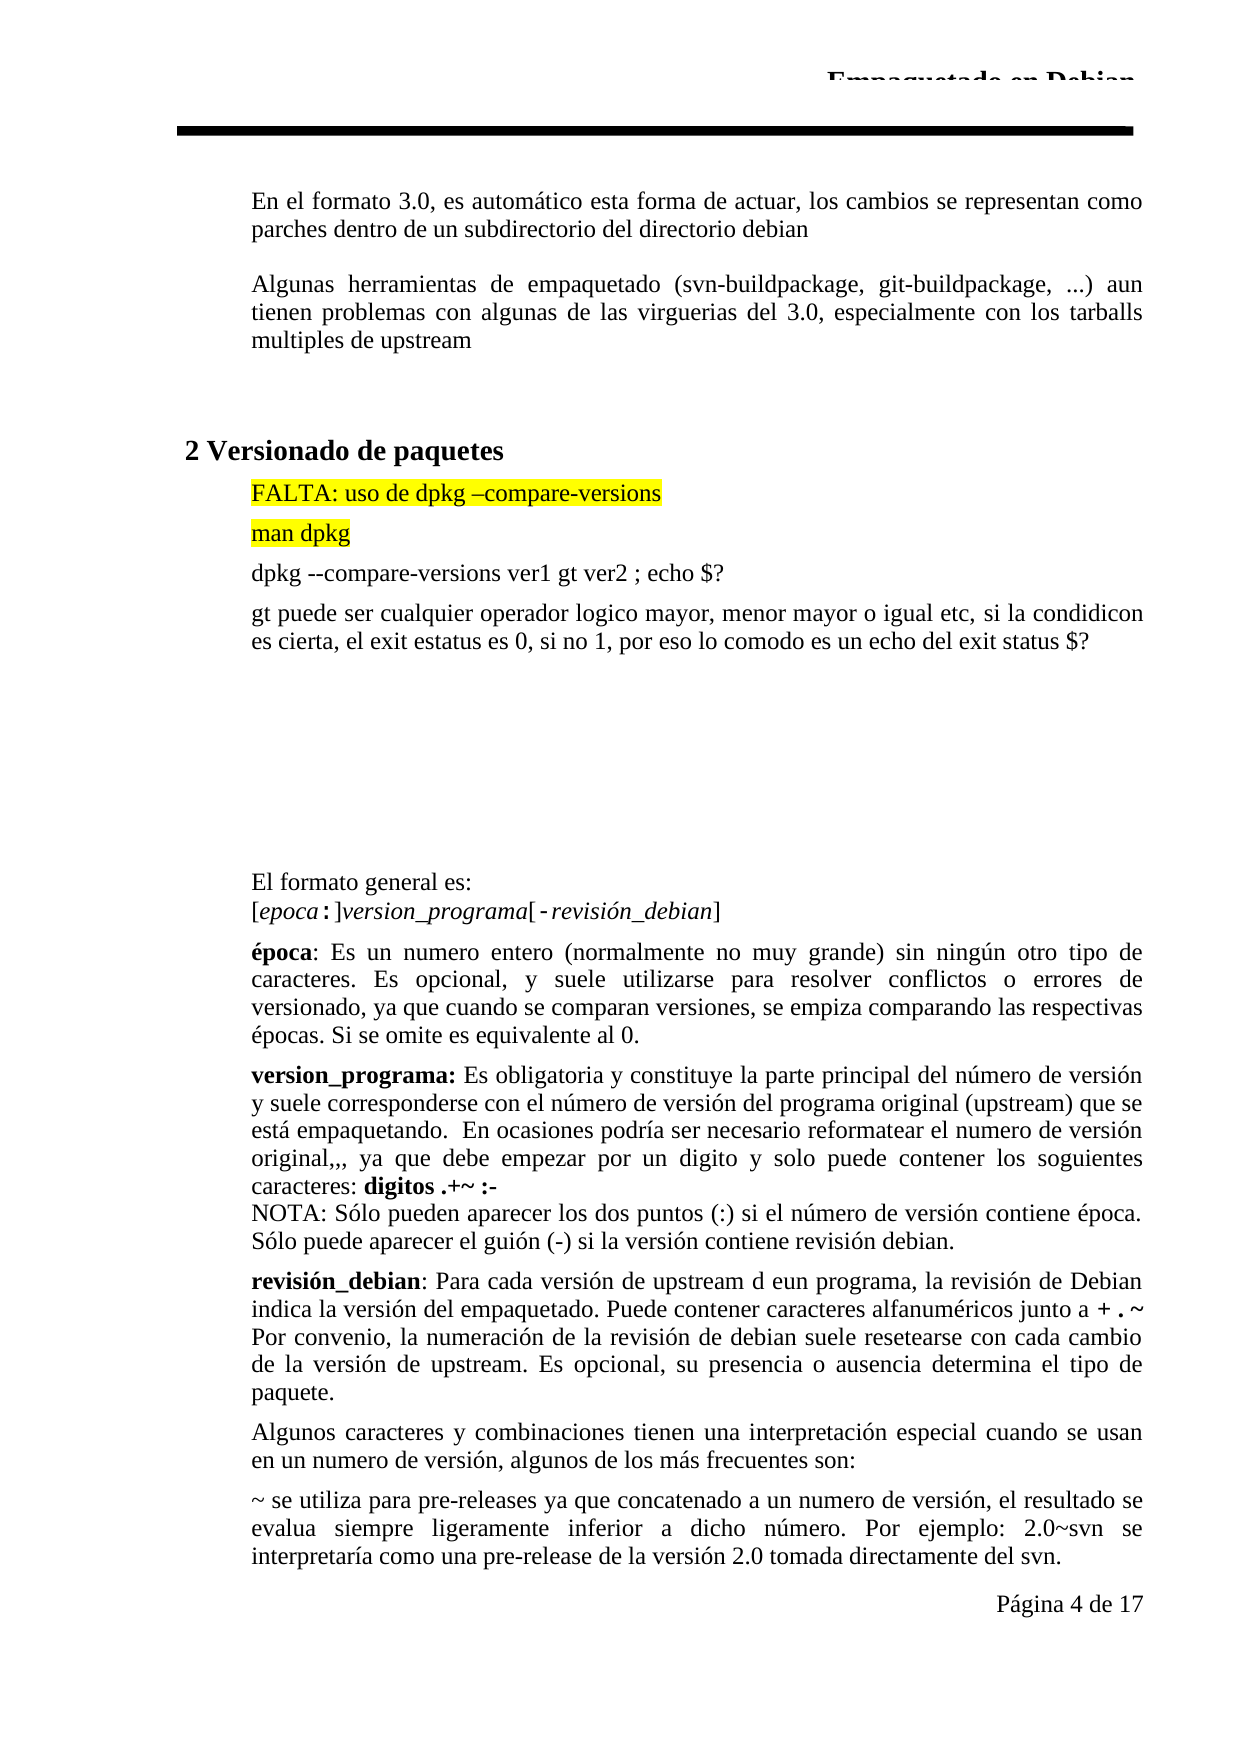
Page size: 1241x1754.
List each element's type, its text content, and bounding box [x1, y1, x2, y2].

text dpkg --compare-versions ver1 gt ver2 ; echo $? [251, 559, 1144, 587]
text En el formato 3.0, es automático esta forma de actuar, los cambios se representan como parches dentro de un subdirectorio del directorio debian [251, 187, 1144, 243]
text man dpkg [251, 519, 1144, 547]
text [epoca:]version_programa[-revisión_debian] [251, 896, 1144, 925]
subtitle Versionado de paquetes [177, 434, 1144, 466]
text época: Es un numero entero (normalmente no muy grande) sin ningún otro tipo de caracteres. Es opcional, y suele utilizarse para resolver conflictos o errores de versionado, ya que cuando se comparan versiones, se empiza comparando las respectivas épocas. Si se omite es equivalente al 0. [251, 938, 1144, 1048]
text El formato general es: [251, 868, 1144, 896]
text Algunas herramientas de empaquetado (svn-buildpackage, git-buildpackage, ...) aun tienen problemas con algunas de las virguerias del 3.0, especialmente con los tarballs multiples de upstream [251, 270, 1144, 353]
text Algunos caracteres y combinaciones tienen una interpretación especial cuando se usan en un numero de versión, algunos de los más frecuentes son: [251, 1418, 1144, 1474]
text version_programa: Es obligatoria y constituye la parte principal del número de versión y suele corresponderse con el número de versión del programa original (upstream) que se está empaquetando. En ocasiones podría ser necesario reformatear el numero de versión original,,, ya que debe empezar por un digito y solo puede contener los soguientes caracteres: digitos .+~ :- NOTA: Sólo pueden aparecer los dos puntos (:) si el número de versión contiene época. Sólo puede aparecer el guión (-) si la versión contiene revisión debian. [251, 1061, 1144, 1255]
text ~ se utiliza para pre-releases ya que concatenado a un numero de versión, el resultado se evalua siempre ligeramente inferior a dicho número. Por ejemplo: 2.0~svn se interpretaría como una pre-release de la versión 2.0 tomada directamente del svn. [251, 1486, 1144, 1569]
text gt puede ser cualquier operador logico mayor, menor mayor o igual etc, si la condidicon es cierta, el exit estatus es 0, si no 1, por eso lo comodo es un echo del exit status $? [251, 599, 1144, 655]
text revisión_debian: Para cada versión de upstream d eun programa, la revisión de Debian indica la versión del empaquetado. Puede contener caracteres alfanuméricos junto a + . ~ Por convenio, la numeración de la revisión de debian suele resetearse con cada cambio de la versión de upstream. Es opcional, su presencia o ausencia determina el tipo de paquete. [251, 1267, 1144, 1406]
text FALTA: uso de dpkg –compare-versions [251, 479, 1144, 506]
